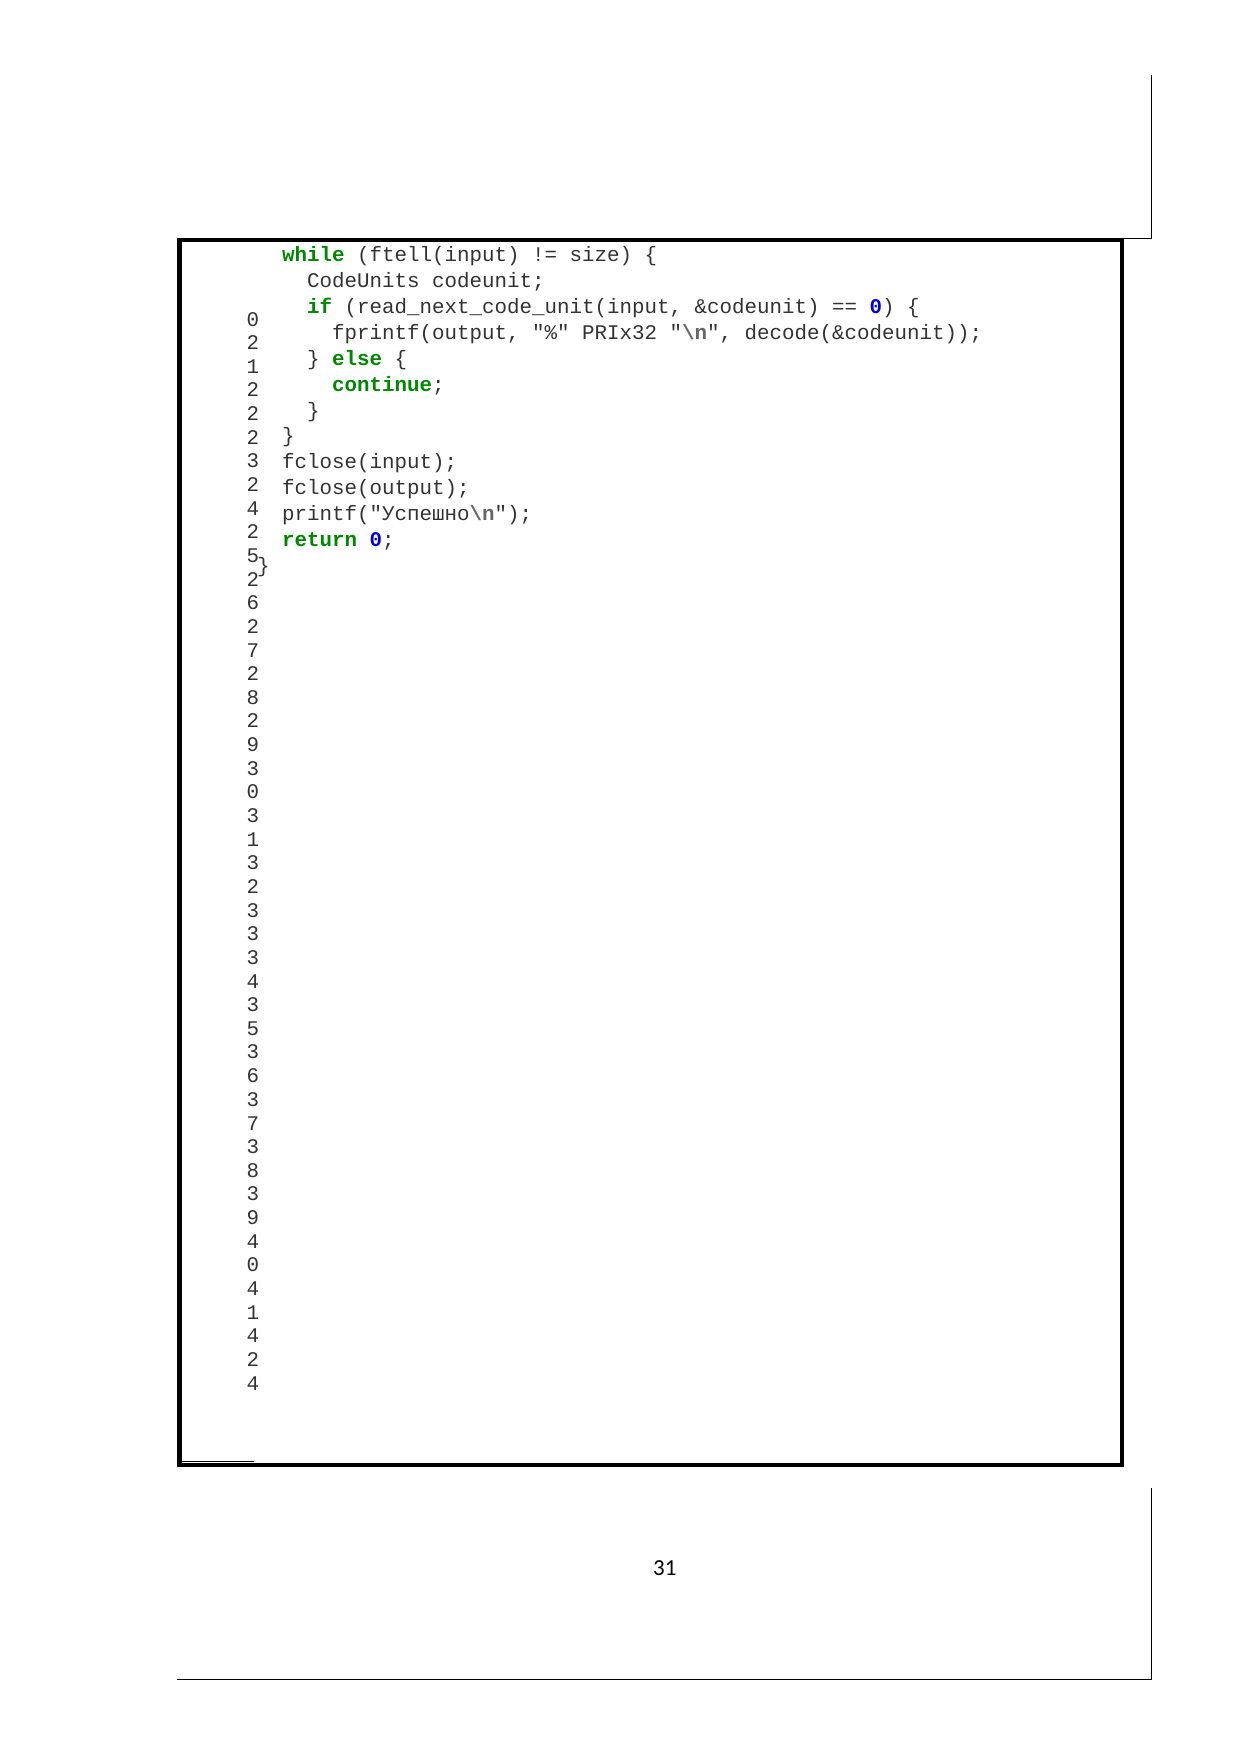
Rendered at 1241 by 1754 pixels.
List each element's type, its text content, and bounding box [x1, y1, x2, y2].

table_header #include "coder.h" #include "command.h" int encode_file(const char *in_file_name, const char *out_file_name) { FILE *input = fopen(in_file_name, "r"); FILE *output = fopen(out_file_name, "wb"); if (!input || !output) { printf("Файл не найден\n"); return -1; } uint32_t hex; CodeUnits codeunit; while (fscanf(input, "%" SCNx32, &hex) == 1) { if (encode(hex, &codeunit) == 0) { write_code_unit(output, &codeunit); } else { return -1; } } fclose(input); fclose(output); printf("Успешно\n"); return 0; } int decode_file(const char *in_file_name, const char *out_file_name) { FILE *input = fopen(in_file_name, "rb"); FILE *output = fopen(out_file_name, "w"); if (!input || !output) { printf("Файл не найден\n"); return -1; } fseek(input, 0, SEEK_END); int size = ftell(input); fseek(input, 0, SEEK_SET); while (ftell(input) != size) { CodeUnits codeunit; if (read_next_code_unit(input, &codeunit) == 0) { fprintf(output, "%" PRIx32 "\n", decode(&codeunit)); } else { continue; } } fclose(input); fclose(output); printf("Успешно\n"); return 0; } [255, 242, 1120, 1462]
table_header 1 2 3 4 5 6 7 8 9 10 11 12 13 14 15 16 17 18 19 20 21 22 23 24 25 26 27 28 29 30 31 32 33 34 35 36 37 38 39 40 41 42 43 44 45 46 47 48 49 50 51 52 53 54 55 56 57 [182, 242, 254, 1461]
